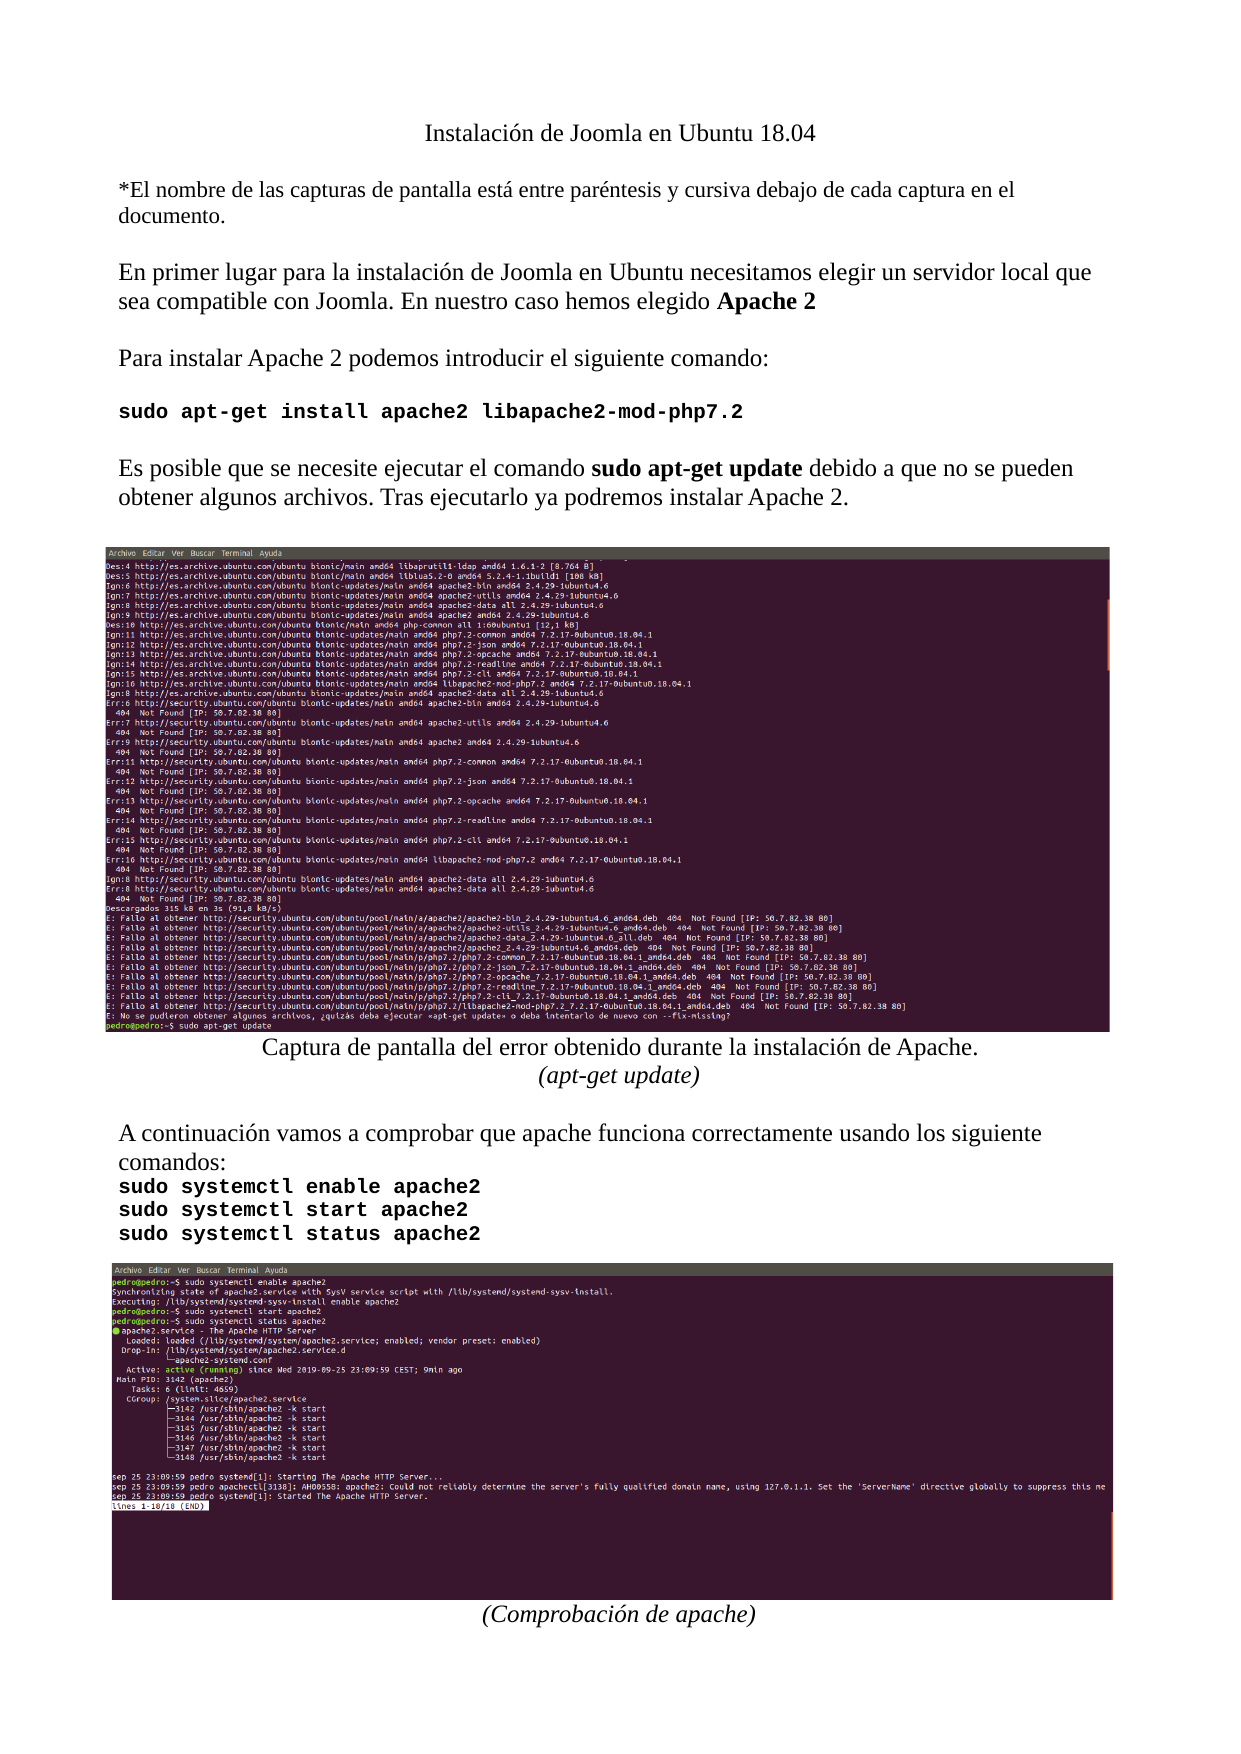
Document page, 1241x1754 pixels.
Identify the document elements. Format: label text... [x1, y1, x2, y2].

picture [111, 1263, 1114, 1600]
text sudo systemctl status apache2 [118, 1223, 1122, 1247]
text Para instalar Apache 2 podemos introducir el siguiente comando: [118, 343, 1122, 372]
text sudo apt-get install apache2 libapache2-mod-php7.2 [118, 401, 1122, 424]
text Captura de pantalla del error obtenido durante la instalación de Apache. [118, 539, 1122, 1061]
picture [105, 547, 1110, 1032]
text *El nombre de las capturas de pantalla está entre paréntesis y cursiva debajo de cada captura en el documento. [118, 176, 1122, 228]
text sudo systemctl enable apache2 [118, 1176, 1122, 1199]
text En primer lugar para la instalación de Joomla en Ubuntu necesitamos elegir un servidor local que sea compatible con Joomla. En nuestro caso hemos elegido Apache 2 [118, 257, 1122, 314]
text Instalación de Joomla en Ubuntu 18.04 [118, 118, 1122, 147]
text sudo systemctl start apache2 [118, 1199, 1122, 1223]
text (Comprobación de apache) [118, 1276, 1122, 1628]
text Es posible que se necesite ejecutar el comando sudo apt-get update debido a que no se pueden obtener algunos archivos. Tras ejecutarlo ya podremos instalar Apache 2. [118, 453, 1122, 511]
text (apt-get update) [118, 1061, 1122, 1089]
text A continuación vamos a comprobar que apache funciona correctamente usando los siguiente comandos: [118, 1118, 1122, 1176]
